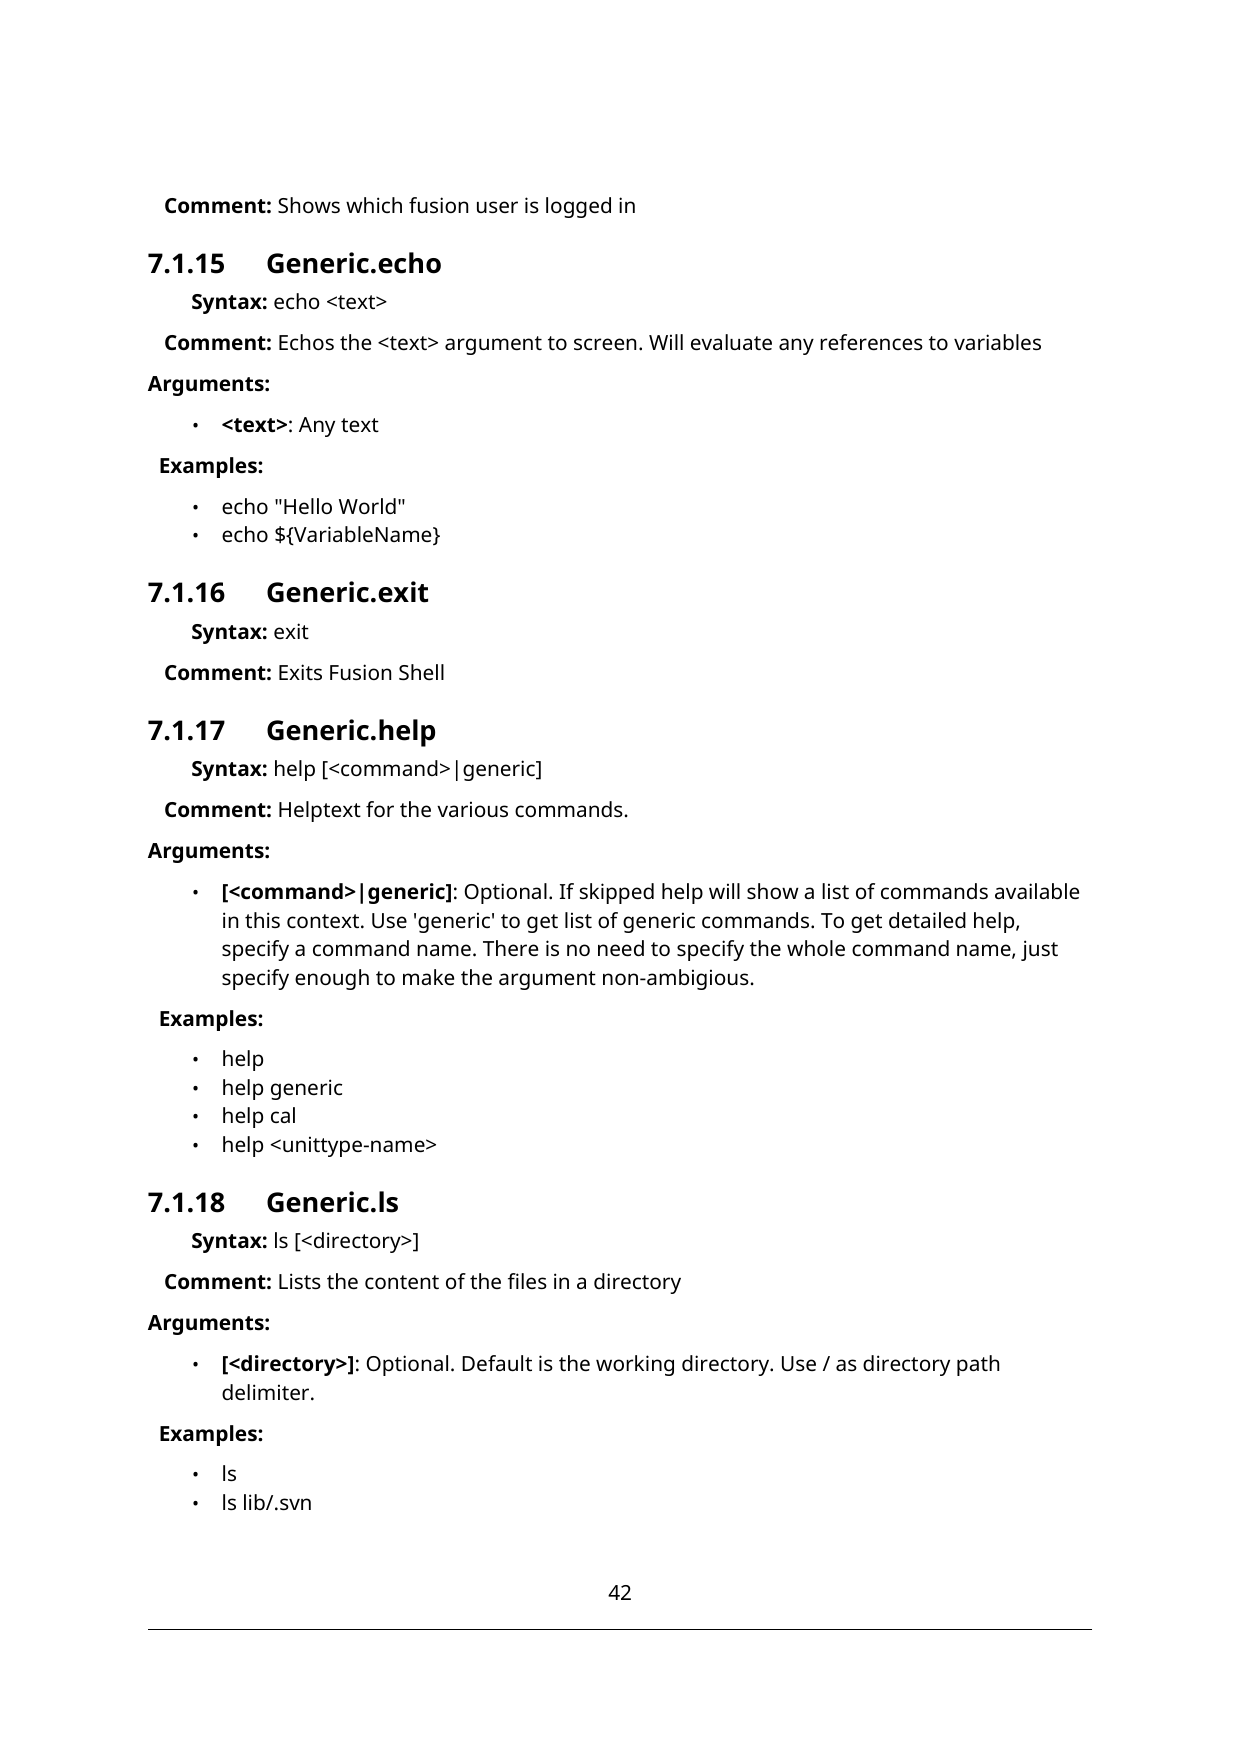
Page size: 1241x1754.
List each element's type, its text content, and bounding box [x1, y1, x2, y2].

list help generic [192, 1073, 1092, 1101]
subtitle Generic.echo [148, 244, 1092, 281]
list echo ${VariableName} [192, 521, 1092, 549]
text Syntax: echo <text> [148, 287, 1092, 316]
list [<command>|generic]: Optional. If skipped help will show a list of commands available in this context. Use 'generic' to get list of generic commands. To get detailed help, specify a command name. There is no need to specify the whole command name, just specify enough to make the argument non-ambigious. [192, 877, 1092, 991]
text Comment: Echos the <text> argument to screen. Will evaluate any references to variables [148, 328, 1092, 357]
list help [192, 1044, 1092, 1073]
subtitle Generic.ls [148, 1183, 1092, 1220]
list help cal [192, 1101, 1092, 1130]
text Arguments: [148, 369, 1092, 398]
text Comment: Lists the content of the files in a directory [148, 1267, 1092, 1296]
text Comment: Exits Fusion Shell [148, 658, 1092, 686]
list ls lib/.svn [192, 1488, 1092, 1516]
text Syntax: help [<command>|generic] [148, 754, 1092, 783]
text Comment: Helptext for the various commands. [148, 796, 1092, 824]
subtitle Generic.help [148, 711, 1092, 748]
text Syntax: ls [<directory>] [148, 1226, 1092, 1255]
text Examples: [148, 451, 1092, 479]
list echo "Hello World" [192, 492, 1092, 521]
text Examples: [148, 1419, 1092, 1447]
text Arguments: [148, 1308, 1092, 1337]
list help <unittype-name> [192, 1130, 1092, 1158]
list ls [192, 1459, 1092, 1488]
subtitle Generic.exit [148, 574, 1092, 611]
text Comment: Shows which fusion user is logged in [148, 191, 1092, 219]
text Arguments: [148, 836, 1092, 865]
list <text>: Any text [192, 410, 1092, 439]
text Syntax: exit [148, 617, 1092, 646]
text Examples: [148, 1004, 1092, 1032]
list [<directory>]: Optional. Default is the working directory. Use / as directory path delimiter. [192, 1349, 1092, 1406]
